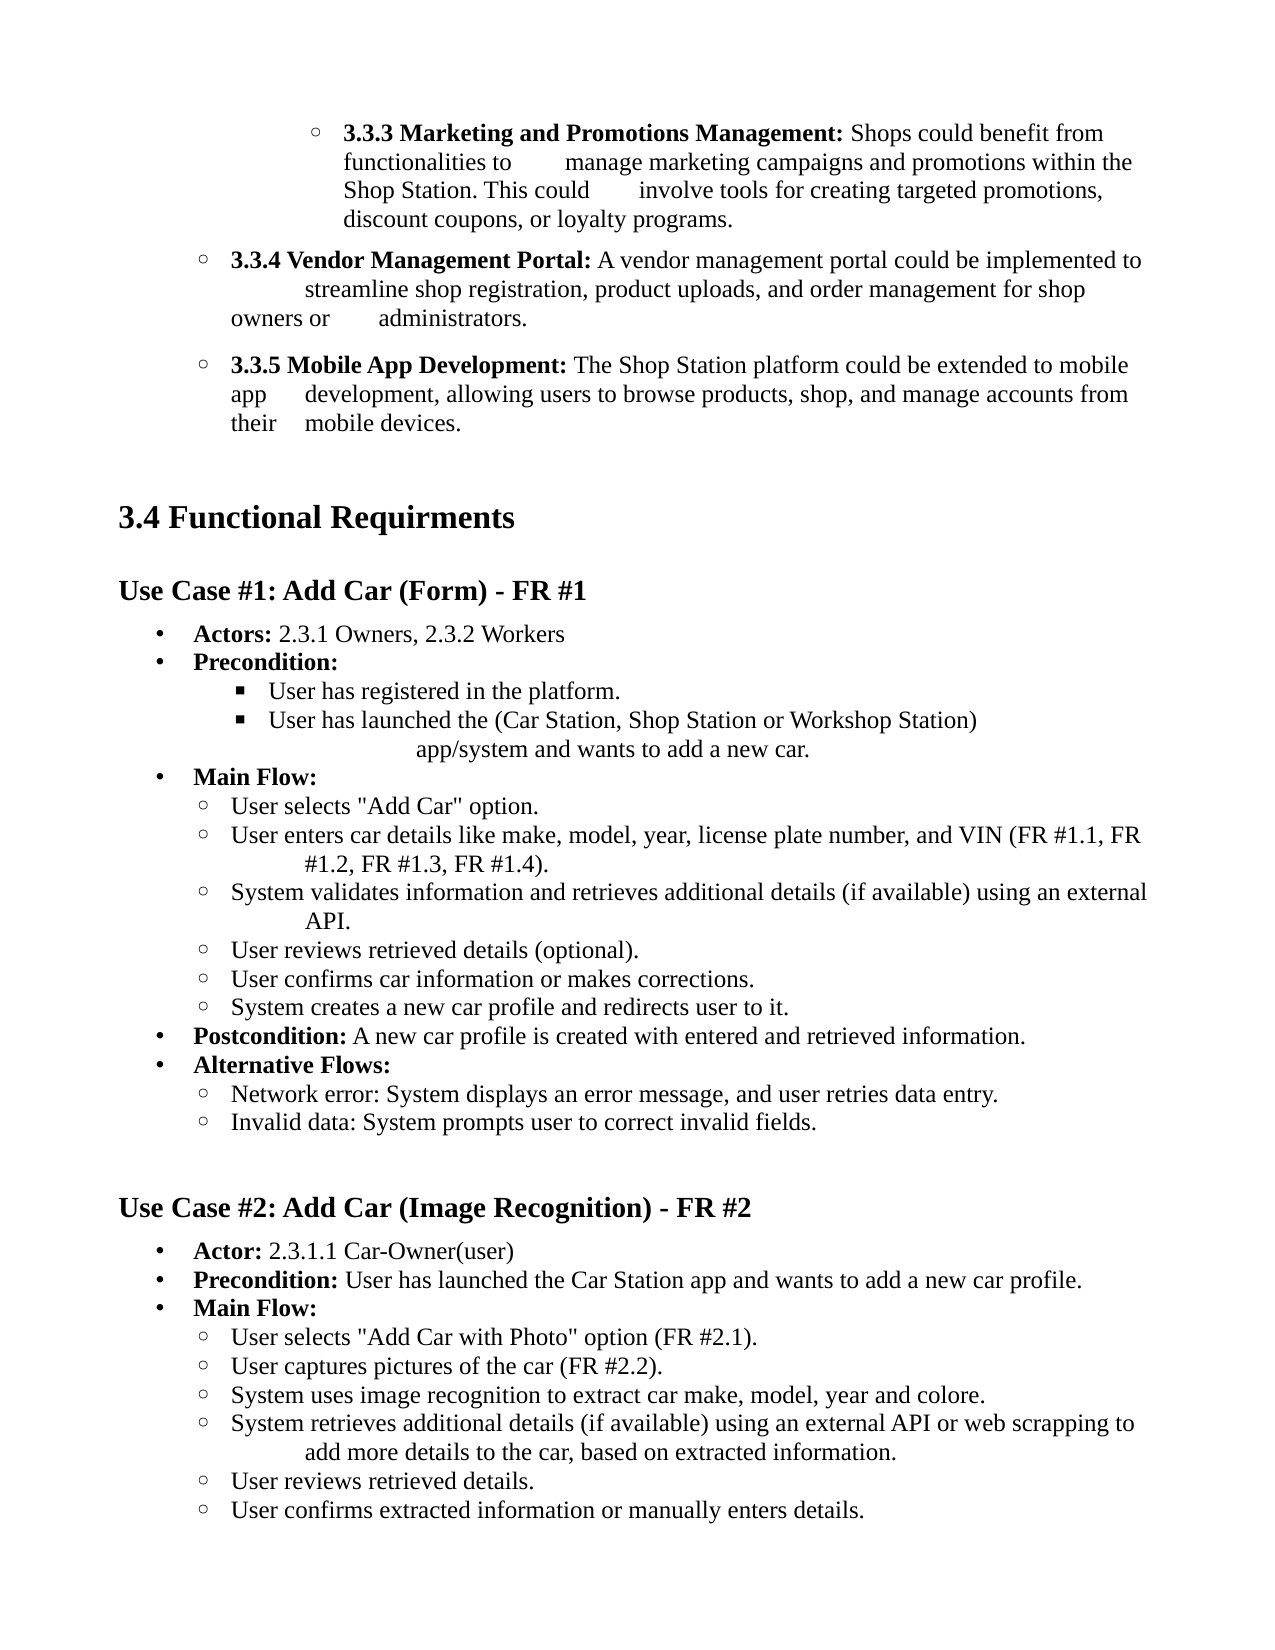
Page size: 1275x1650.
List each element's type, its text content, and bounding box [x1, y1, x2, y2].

subtitle 3.4 Functional Requirments [118, 497, 1157, 535]
list System uses image recognition to extract car make, model, year and colore. [193, 1380, 1157, 1408]
list System creates a new car profile and redirects user to it. [193, 992, 1157, 1021]
list User reviews retrieved details (optional). [193, 935, 1157, 964]
list User selects "Add Car with Photo" option (FR #2.1). [193, 1322, 1157, 1351]
list User selects "Add Car" option. [193, 791, 1157, 820]
list Postcondition: A new car profile is created with entered and retrieved information. [156, 1021, 1157, 1050]
subtitle 3.3.5 Mobile App Development: The Shop Station platform could be extended to mobile app development, allowing users to browse products, shop, and manage accounts from their mobile devices. [193, 351, 1157, 437]
list Precondition: User has launched the Car Station app and wants to add a new car profile. [156, 1265, 1157, 1293]
list User has registered in the platform. [231, 676, 1157, 705]
list Invalid data: System prompts user to correct invalid fields. [193, 1107, 1157, 1136]
list Precondition: [156, 647, 1157, 676]
list User confirms car information or makes corrections. [193, 964, 1157, 992]
list User enters car details like make, model, year, license plate number, and VIN (FR #1.1, FR #1.2, FR #1.3, FR #1.4). [193, 820, 1157, 877]
list Network error: System displays an error message, and user retries data entry. [193, 1079, 1157, 1107]
list System validates information and retrieves additional details (if available) using an external API. [193, 877, 1157, 935]
subtitle Use Case #2: Add Car (Image Recognition) - FR #2 [118, 1190, 1157, 1223]
list System retrieves additional details (if available) using an external API or web scrapping to add more details to the car, based on extracted information. [193, 1408, 1157, 1466]
list User reviews retrieved details. [193, 1466, 1157, 1495]
list User captures pictures of the car (FR #2.2). [193, 1351, 1157, 1380]
subtitle Use Case #1: Add Car (Form) - FR #1 [118, 573, 1157, 606]
subtitle 3.3.4 Vendor Management Portal: A vendor management portal could be implemented to streamline shop registration, product uploads, and order management for shop owners or administrators. [193, 246, 1157, 332]
list User has launched the (Car Station, Shop Station or Workshop Station) app/system and wants to add a new car. [231, 705, 1157, 762]
list Alternative Flows: [156, 1050, 1157, 1079]
list 3.3.3 Marketing and Promotions Management: Shops could benefit from functionalities to manage marketing campaigns and promotions within the Shop Station. This could involve tools for creating targeted promotions, discount coupons, or loyalty programs. [306, 118, 1157, 233]
list Actors: 2.3.1 Owners, 2.3.2 Workers [156, 619, 1157, 647]
list Main Flow: [156, 1293, 1157, 1322]
list Main Flow: [156, 762, 1157, 791]
list User confirms extracted information or manually enters details. [193, 1495, 1157, 1523]
list Actor: 2.3.1.1 Car-Owner(user) [156, 1236, 1157, 1265]
